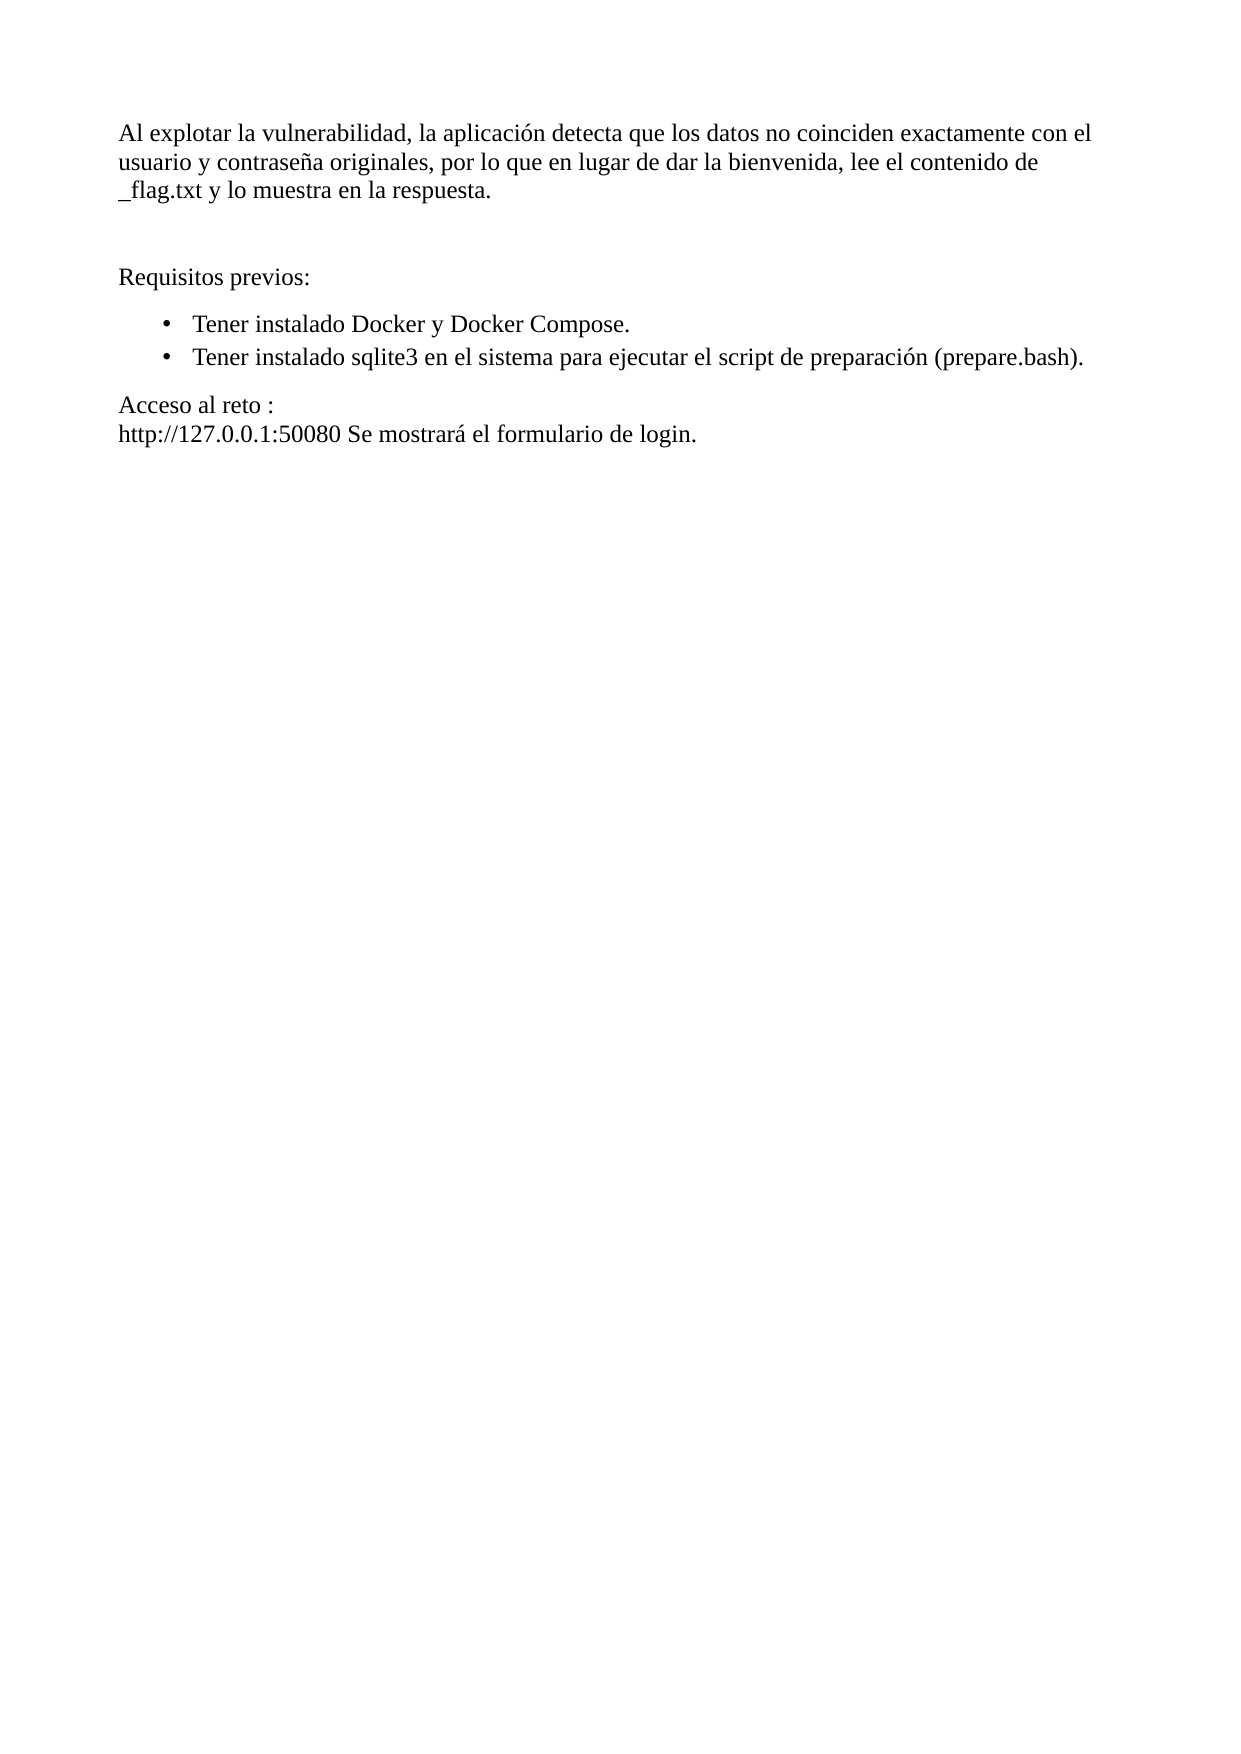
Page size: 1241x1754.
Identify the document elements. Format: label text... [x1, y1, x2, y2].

text http://127.0.0.1:50080 Se mostrará el formulario de login. [118, 419, 1122, 448]
text Requisitos previos: [118, 262, 1122, 291]
list Tener instalado Docker y Docker Compose. [162, 309, 1122, 338]
text Acceso al reto : [118, 390, 1122, 419]
text Al explotar la vulnerabilidad, la aplicación detecta que los datos no coinciden exactamente con el usuario y contraseña originales, por lo que en lugar de dar la bienvenida, lee el contenido de _flag.txt y lo muestra en la respuesta. [118, 118, 1122, 204]
list Tener instalado sqlite3 en el sistema para ejecutar el script de preparación (prepare.bash). [162, 342, 1122, 371]
